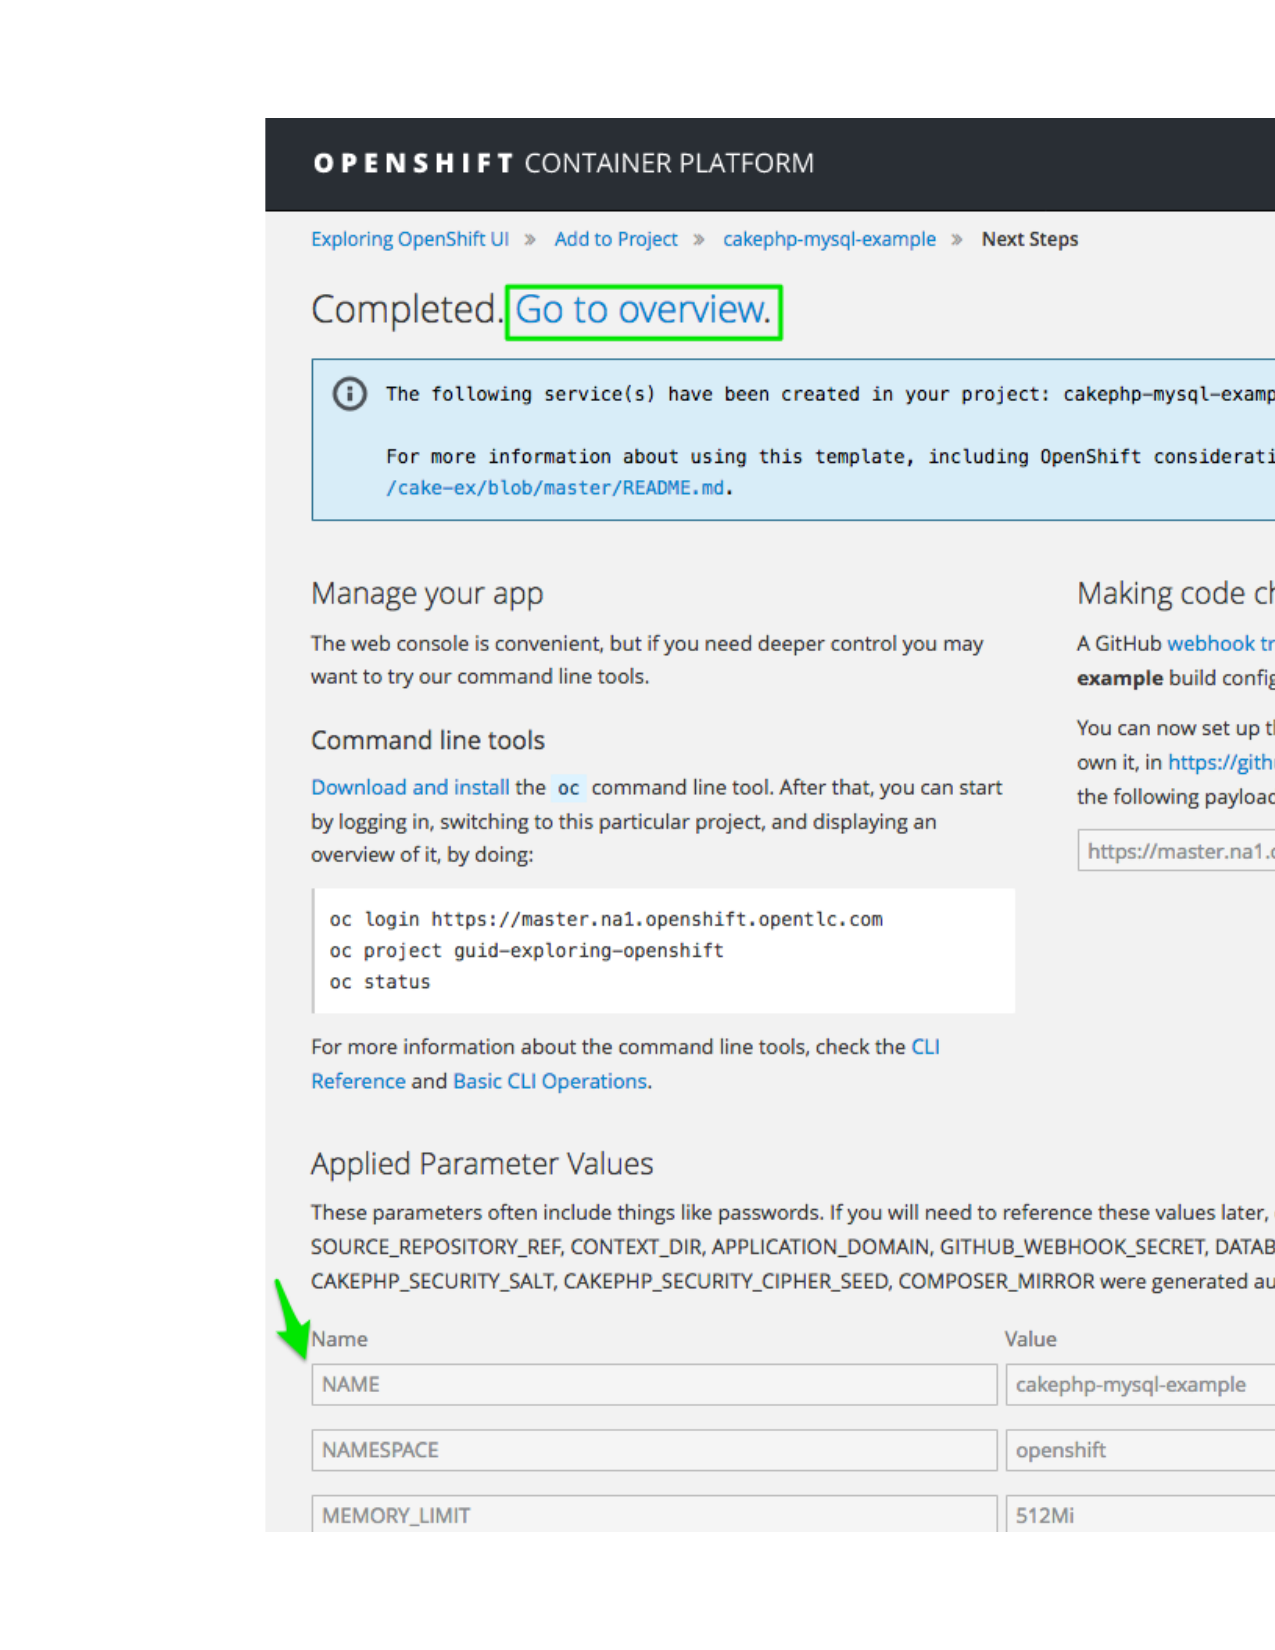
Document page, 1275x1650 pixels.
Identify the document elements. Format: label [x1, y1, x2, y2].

picture [265, 118, 1275, 1532]
